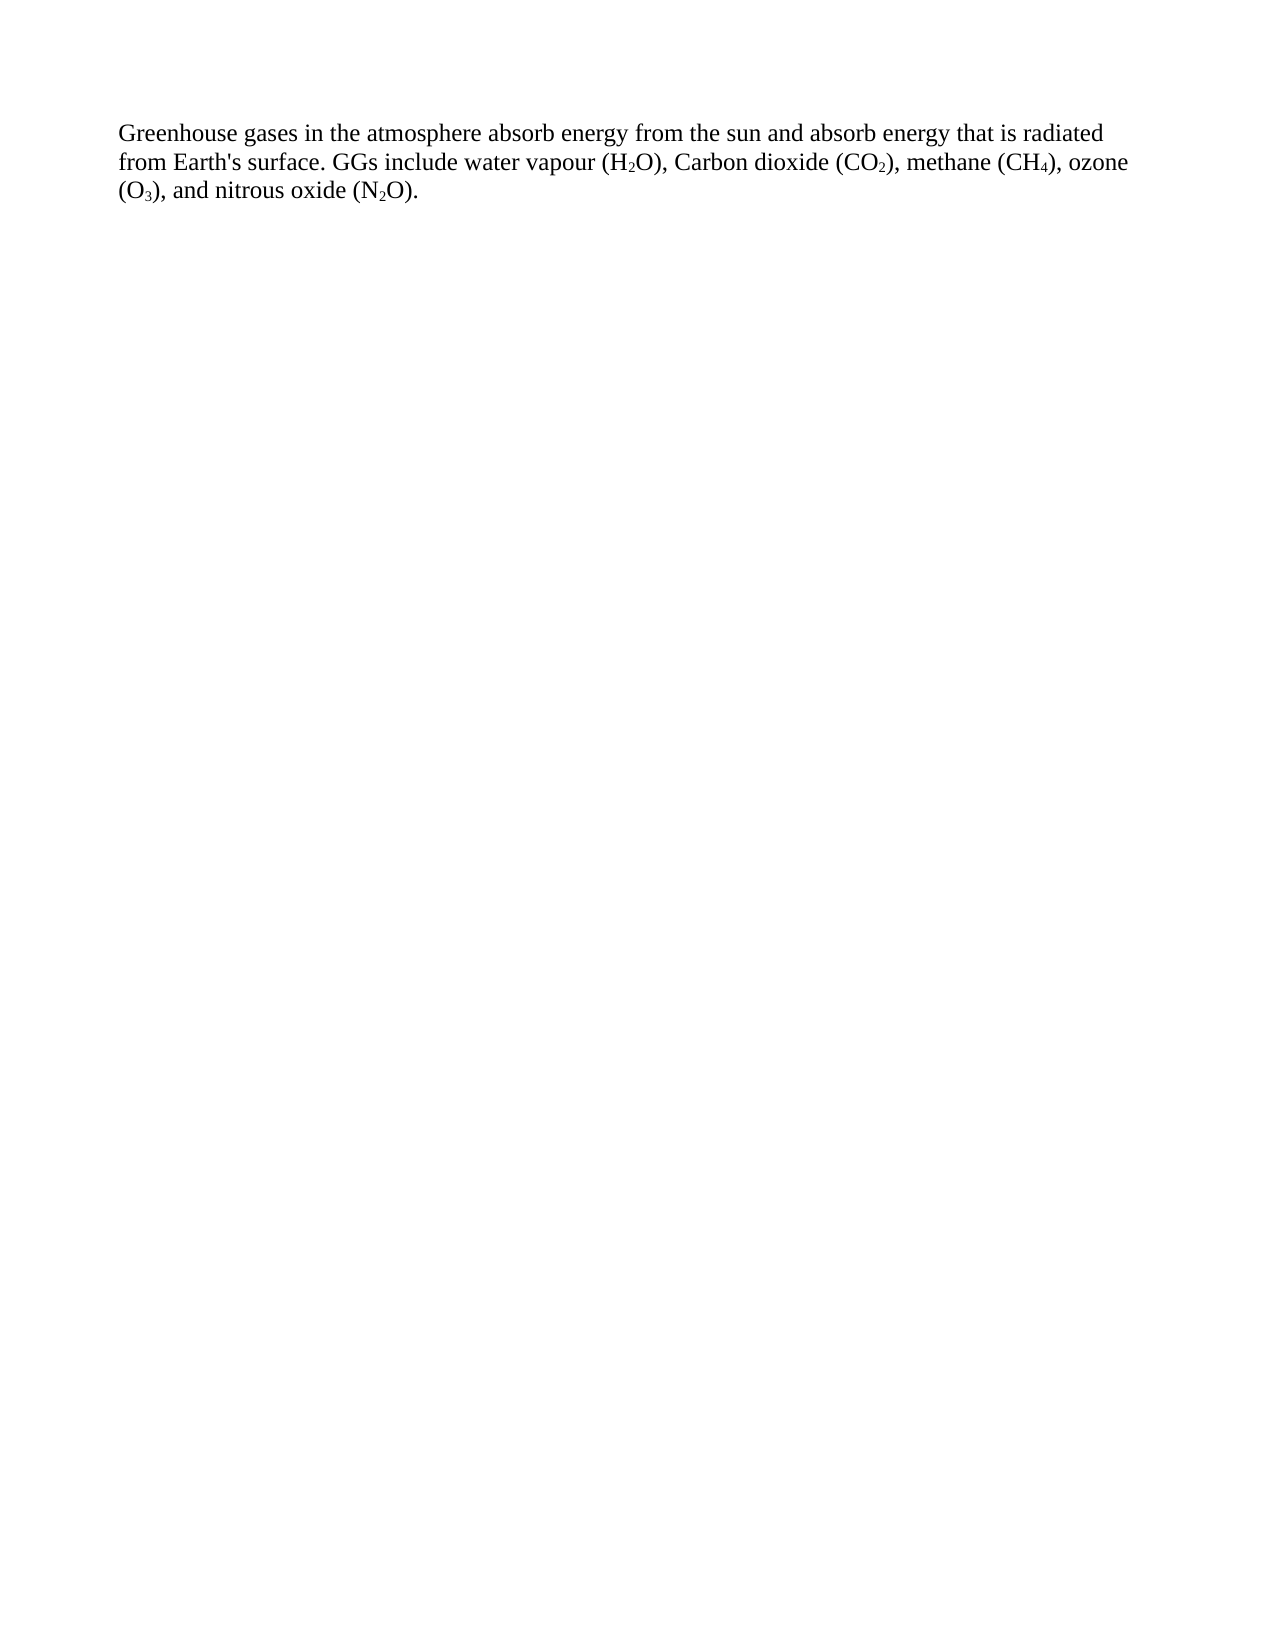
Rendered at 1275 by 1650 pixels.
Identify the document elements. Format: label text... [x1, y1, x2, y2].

text Greenhouse gases in the atmosphere absorb energy from the sun and absorb energy that is radiated from Earth's surface. GGs include water vapour (H2O), Carbon dioxide (CO2), methane (CH4), ozone (O3), and nitrous oxide (N2O). [118, 118, 1157, 204]
